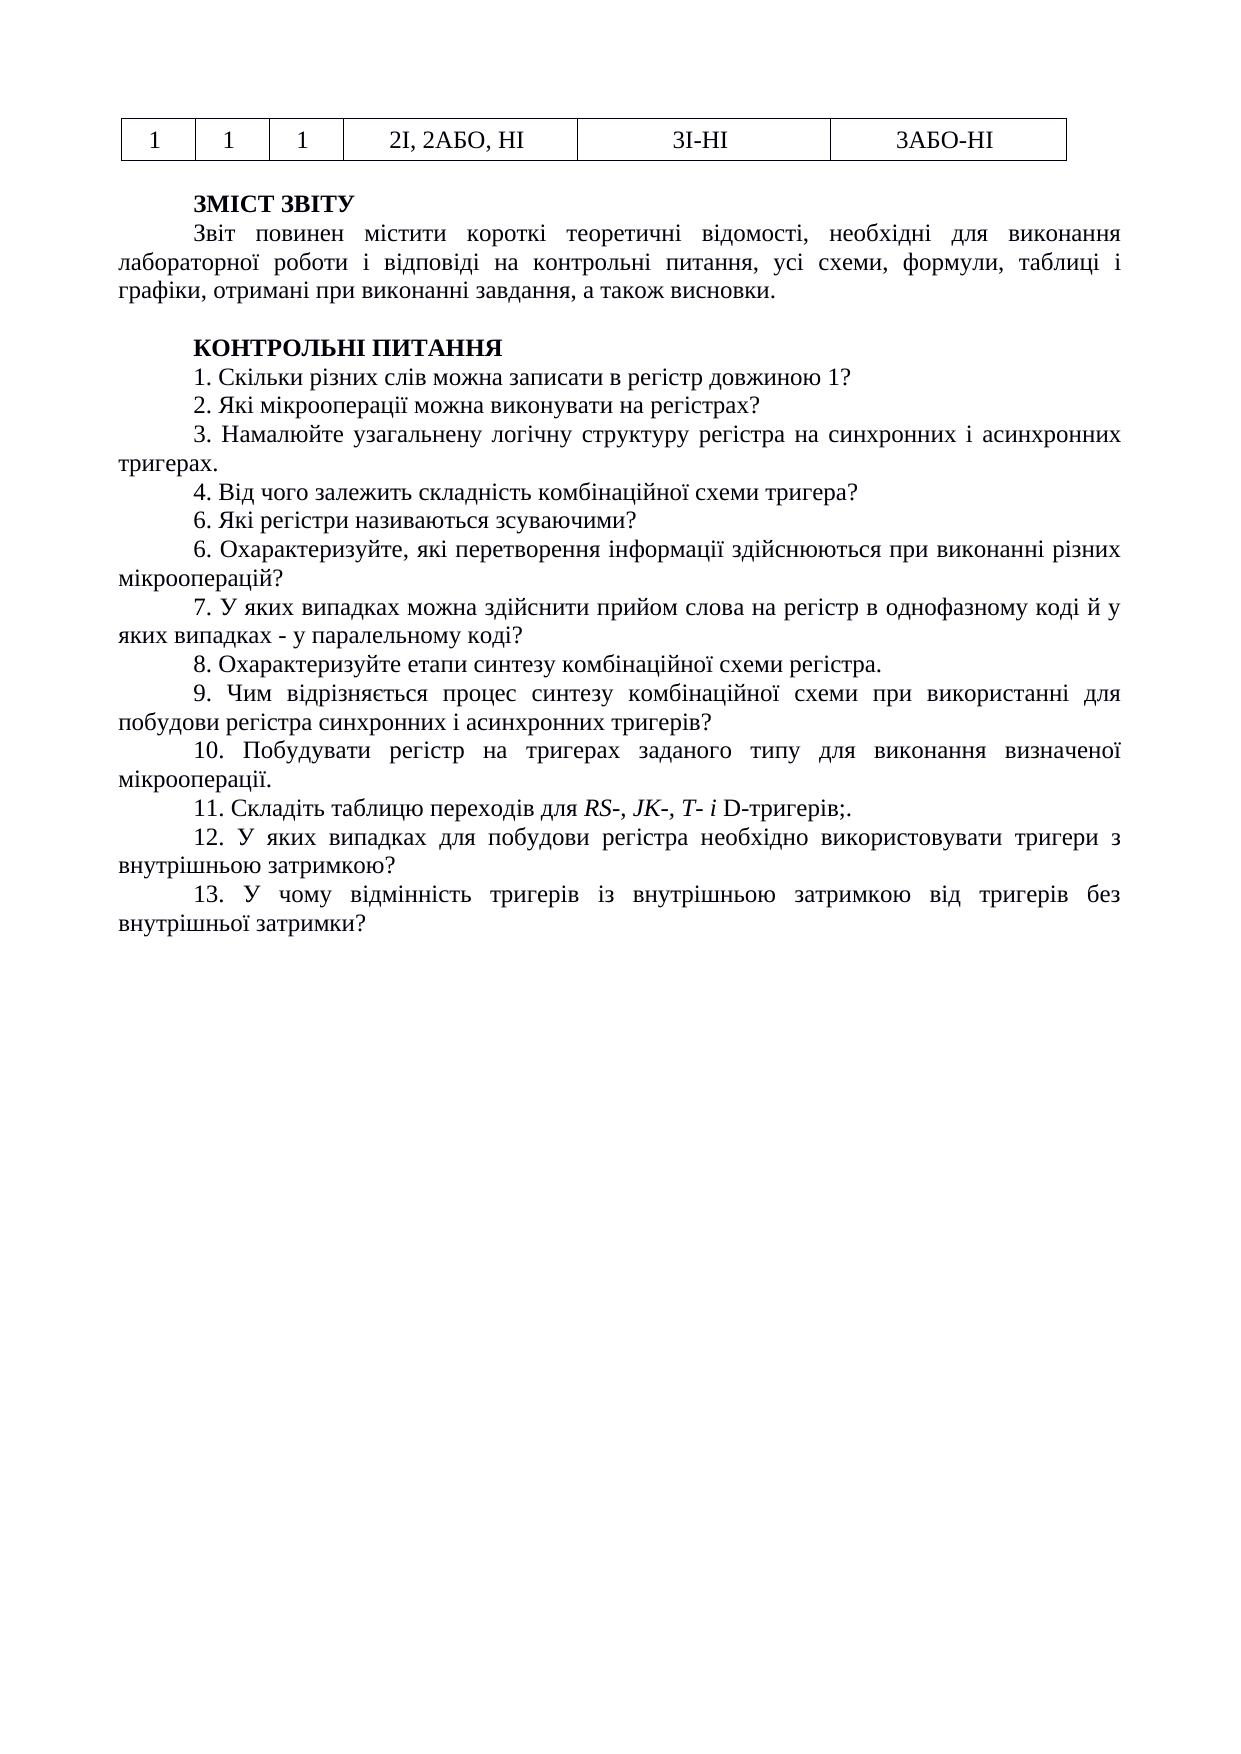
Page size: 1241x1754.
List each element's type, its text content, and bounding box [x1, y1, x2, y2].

table_cell 1 [196, 119, 269, 159]
table_cell 2І, 2АБО, НІ [344, 119, 577, 159]
text 7. У яких випадках можна здійснити прийом слова на регістр в однофазному коді й у яких випадках - у паралельному коді? [118, 592, 1122, 649]
table_cell 3АБО-НІ [831, 119, 1066, 159]
text 4. Від чого залежить складність комбінаційної схеми тригера? [118, 477, 1122, 506]
text 13. У чому відмінність тригерів із внутрішньою затримкою від тригерів без внутрішньої затримки? [118, 879, 1122, 937]
text Звіт повинен містити короткі теоретичні відомості, необхідні для виконання лабораторної роботи і відповіді на контрольні питання, усі схеми, формули, таблиці і графіки, отримані при виконанні завдання, а також висновки. [118, 218, 1122, 304]
text 10. Побудувати регістр на тригерах заданого типу для виконання визначеної мікрооперації. [118, 736, 1122, 793]
table_cell 1 [122, 119, 195, 159]
text 2. Які мікрооперації можна виконувати на регістрах? [118, 391, 1122, 419]
text 8. Охарактеризуйте етапи синтезу комбінаційної схеми регістра. [118, 649, 1122, 678]
text 3. Намалюйте узагальнену логічну структуру регістра на синхронних і асинхронних тригерах. [118, 419, 1122, 477]
table_cell 1 [270, 119, 343, 159]
text 6. Які регістри називаються зсуваючими? [118, 506, 1122, 534]
text 12. У яких випадках для побудови регістра необхідно використовувати тригери з внутрішньою затримкою? [118, 822, 1122, 879]
subtitle КОНТРОЛЬНІ ПИТАННЯ [118, 333, 1122, 362]
text 1. Скільки різних слів можна записати в регістр довжиною 1? [118, 362, 1122, 391]
text 6. Охарактеризуйте, які перетворення інформації здійснюються при виконанні різних мікрооперацій? [118, 534, 1122, 592]
text 9. Чим відрізняється процес синтезу комбінаційної схеми при використанні для побудови регістра синхронних і асинхронних тригерів? [118, 678, 1122, 736]
table_cell 3І-НІ [578, 119, 830, 159]
text 11. Складіть таблицю переходів для RS-, JK-, Т- i D-тригерів;. [118, 793, 1122, 822]
text Зміст звіту [118, 189, 1122, 218]
